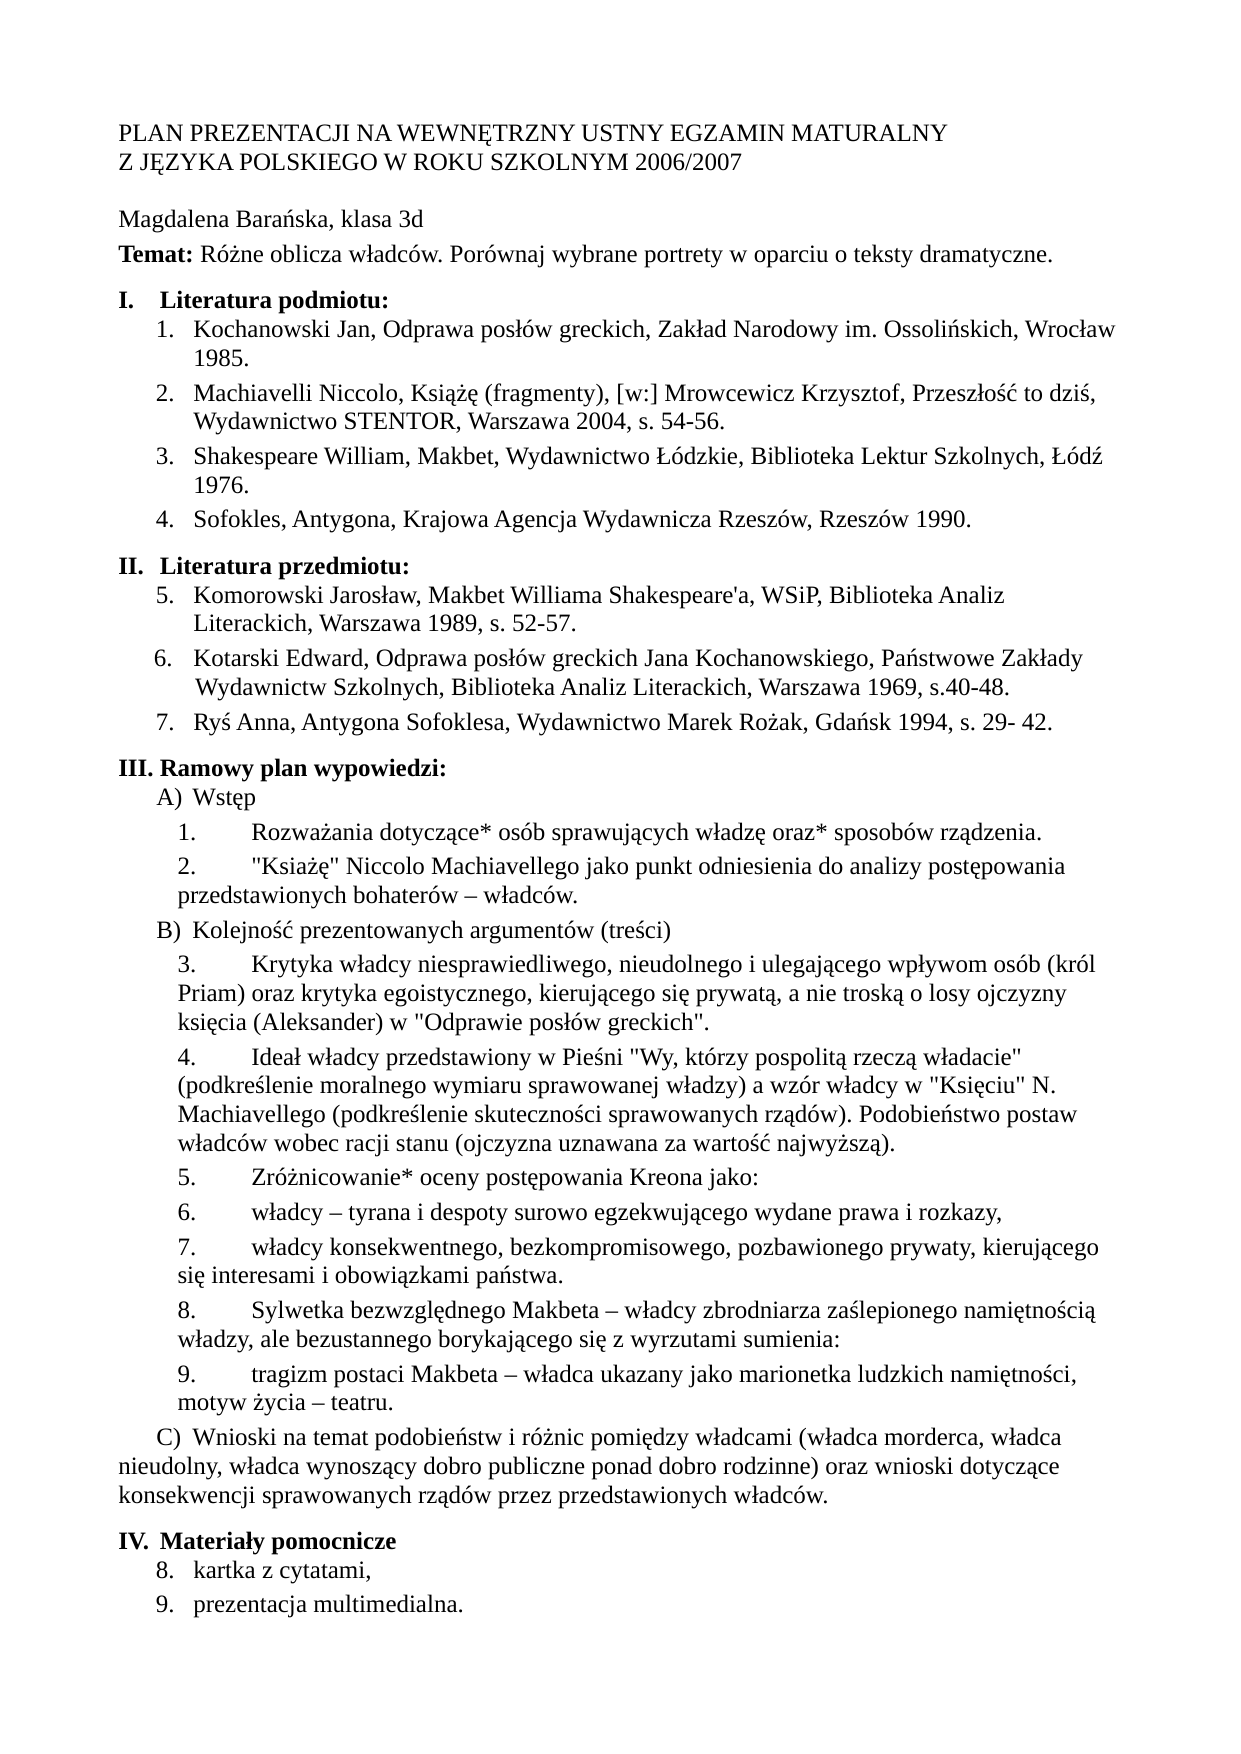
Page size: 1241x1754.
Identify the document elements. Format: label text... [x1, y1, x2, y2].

list władcy konsekwentnego, bezkompromisowego, pozbawionego prywaty, kierującego się interesami i obowiązkami państwa. [177, 1232, 1122, 1289]
list Rozważania dotyczące* osób sprawujących władzę oraz* sposobów rządzenia. [177, 817, 1122, 845]
list kartka z cytatami, [156, 1555, 1122, 1584]
list Komorowski Jarosław, Makbet Williama Shakespeare'a, WSiP, Biblioteka Analiz Literackich, Warszawa 1989, s. 52-57. [156, 580, 1122, 637]
text PLAN PREZENTACJI NA WEWNĘTRZNY USTNY EGZAMIN MATURALNY [118, 118, 1122, 147]
text Temat: Różne oblicza władców. Porównaj wybrane portrety w oparciu o teksty dramatyczne. [118, 239, 1122, 268]
list Ramowy plan wypowiedzi: [118, 753, 1122, 782]
list Materiały pomocnicze [118, 1526, 1122, 1555]
list władcy – tyrana i despoty surowo egzekwującego wydane prawa i rozkazy, [177, 1197, 1122, 1226]
list Krytyka władcy niesprawiedliwego, nieudolnego i ulegającego wpływom osób (król Priam) oraz krytyka egoistycznego, kierującego się prywatą, a nie troską o losy ojczyzny księcia (Aleksander) w "Odprawie posłów greckich". [177, 949, 1122, 1036]
list Sylwetka bezwzględnego Makbeta – władcy zbrodniarza zaślepionego namiętnością władzy, ale bezustannego borykającego się z wyrzutami sumienia: [177, 1295, 1122, 1353]
text Z JĘZYKA POLSKIEGO W ROKU SZKOLNYM 2006/2007 [118, 147, 1122, 176]
list Literatura podmiotu: [118, 286, 1122, 314]
list Shakespeare William, Makbet, Wydawnictwo Łódzkie, Biblioteka Lektur Szkolnych, Łódź 1976. [156, 441, 1122, 499]
list prezentacja multimedialna. [156, 1589, 1122, 1618]
list Kolejność prezentowanych argumentów (treści) [118, 915, 1122, 943]
list Wnioski na temat podobieństw i różnic pomiędzy władcami (władca morderca, władca nieudolny, władca wynoszący dobro publiczne ponad dobro rodzinne) oraz wnioski dotyczące konsekwencji sprawowanych rządów przez przedstawionych władców. [118, 1422, 1122, 1508]
list Machiavelli Niccolo, Książę (fragmenty), [w:] Mrowcewicz Krzysztof, Przeszłość to dziś, Wydawnictwo STENTOR, Warszawa 2004, s. 54-56. [156, 378, 1122, 435]
list Literatura przedmiotu: [118, 551, 1122, 580]
list Ideał władcy przedstawiony w Pieśni "Wy, którzy pospolitą rzeczą władacie" (podkreślenie moralnego wymiaru sprawowanej władzy) a wzór władcy w "Księciu" N. Machiavellego (podkreślenie skuteczności sprawowanych rządów). Podobieństwo postaw władców wobec racji stanu (ojczyzna uznawana za wartość najwyższą). [177, 1042, 1122, 1157]
list Wstęp [118, 782, 1122, 811]
list Kochanowski Jan, Odprawa posłów greckich, Zakład Narodowy im. Ossolińskich, Wrocław 1985. [156, 314, 1122, 372]
list tragizm postaci Makbeta – władca ukazany jako marionetka ludzkich namiętności, motyw życia – teatru. [177, 1359, 1122, 1416]
list "Ksiażę" Niccolo Machiavellego jako punkt odniesienia do analizy postępowania przedstawionych bohaterów – władców. [177, 851, 1122, 909]
list Sofokles, Antygona, Krajowa Agencja Wydawnicza Rzeszów, Rzeszów 1990. [156, 504, 1122, 533]
text Magdalena Barańska, klasa 3d [118, 204, 1122, 233]
list Ryś Anna, Antygona Sofoklesa, Wydawnictwo Marek Rożak, Gdańsk 1994, s. 29- 42. [156, 707, 1122, 735]
list Kotarski Edward, Odprawa posłów greckich Jana Kochanowskiego, Państwowe Zakłady Wydawnictw Szkolnych, Biblioteka Analiz Literackich, Warszawa 1969, s.40-48. [153, 643, 1122, 701]
list Zróżnicowanie* oceny postępowania Kreona jako: [177, 1162, 1122, 1191]
